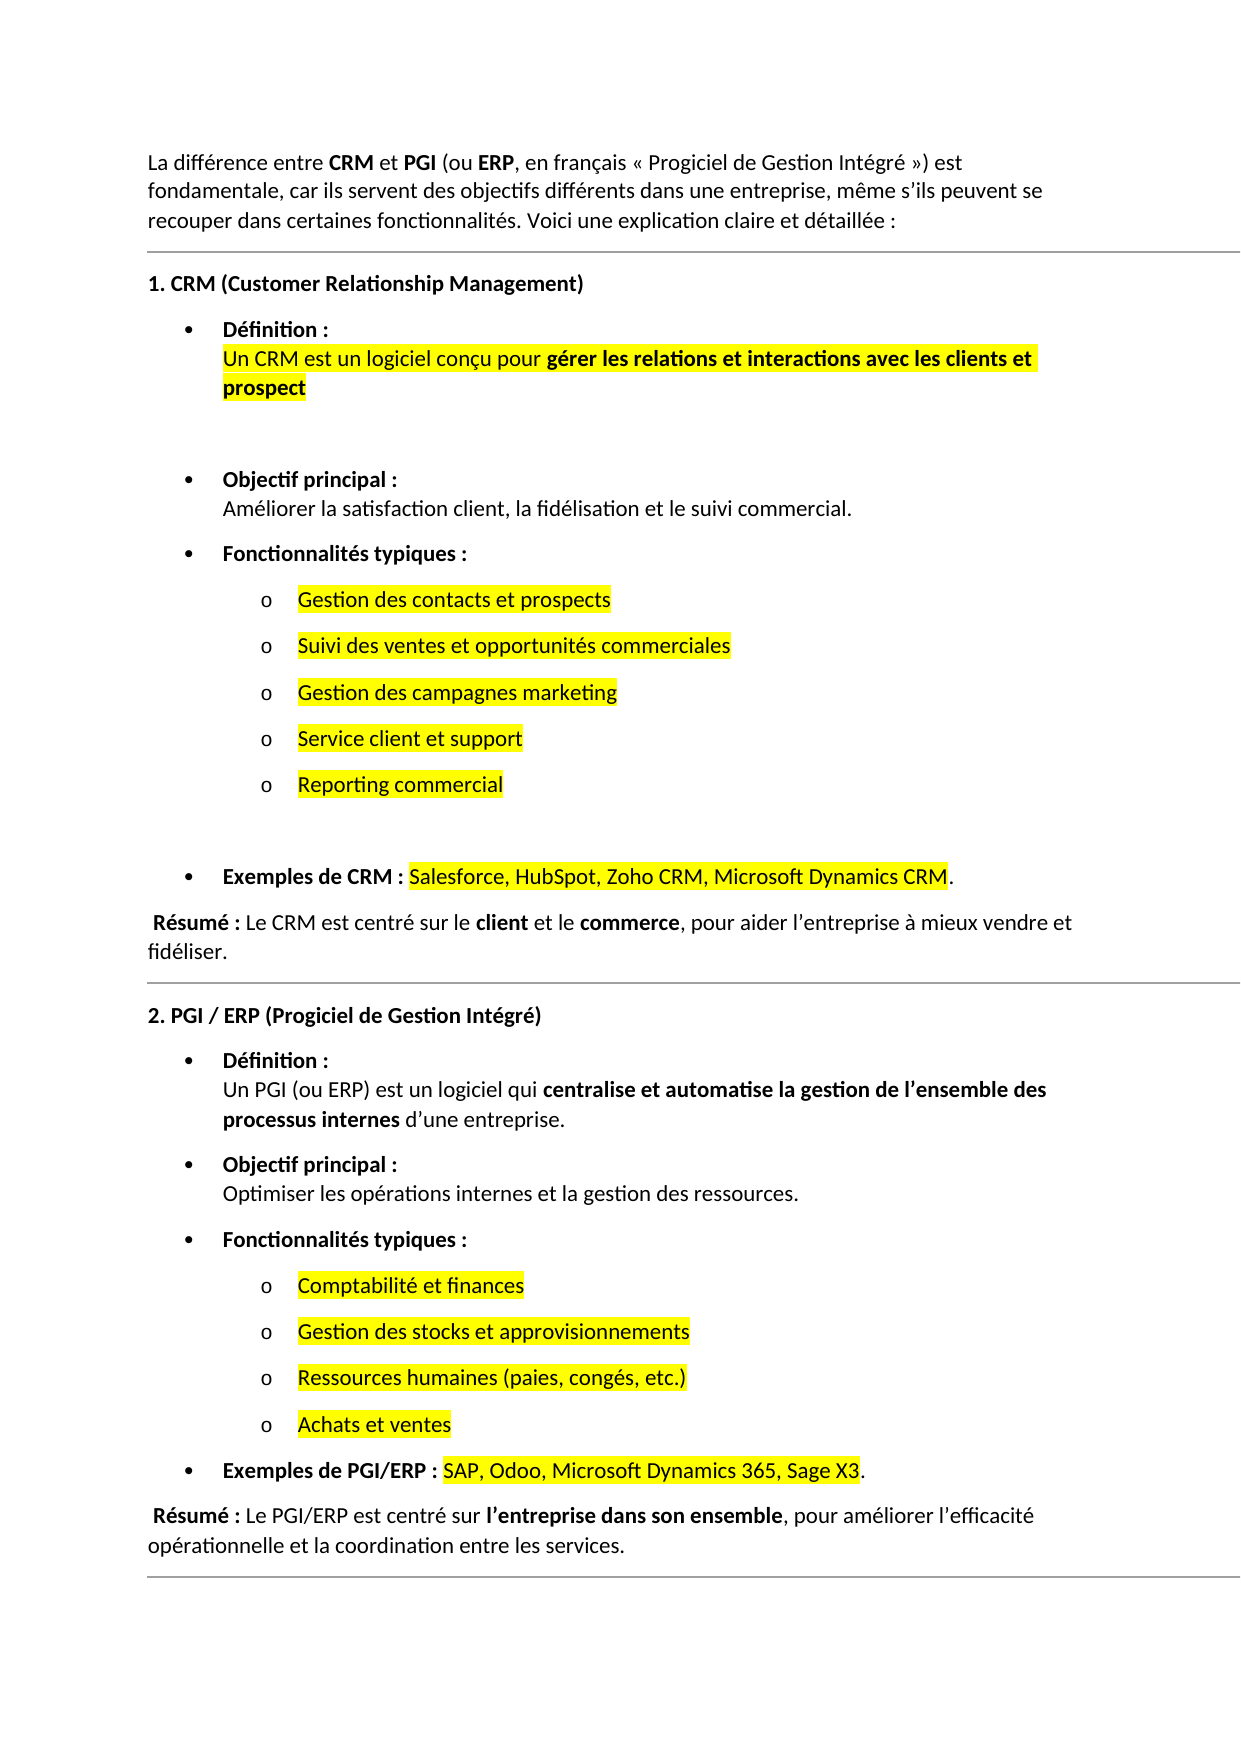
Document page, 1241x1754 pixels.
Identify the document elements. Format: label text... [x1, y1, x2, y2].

text 2. PGI / ERP (Progiciel de Gestion Intégré) [148, 1001, 1093, 1029]
text Résumé : Le PGI/ERP est centré sur l’entreprise dans son ensemble, pour améliorer l’efficacité opérationnelle et la coordination entre les services. [148, 1502, 1093, 1559]
list Définition : Un CRM est un logiciel conçu pour gérer les relations et interactions avec les clients et prospect [185, 315, 1093, 401]
list Suivi des ventes et opportunités commerciales [260, 632, 1093, 660]
list Fonctionnalités typiques : [185, 1225, 1093, 1253]
list Objectif principal : Améliorer la satisfaction client, la fidélisation et le suivi commercial. [185, 465, 1093, 522]
list Fonctionnalités typiques : [185, 539, 1093, 568]
list Définition : Un PGI (ou ERP) est un logiciel qui centralise et automatise la gestion de l’ensemble des processus internes d’une entreprise. [185, 1047, 1093, 1133]
list Achats et ventes [260, 1410, 1093, 1438]
list Gestion des contacts et prospects [260, 585, 1093, 614]
list Ressources humaines (paies, congés, etc.) [260, 1363, 1093, 1392]
text Résumé : Le CRM est centré sur le client et le commerce, pour aider l’entreprise à mieux vendre et fidéliser. [148, 908, 1093, 965]
list Exemples de CRM : Salesforce, HubSpot, Zoho CRM, Microsoft Dynamics CRM. [185, 862, 1093, 890]
list Comptabilité et finances [260, 1271, 1093, 1299]
list Service client et support [260, 724, 1093, 753]
list Gestion des stocks et approvisionnements [260, 1317, 1093, 1346]
list Objectif principal : Optimiser les opérations internes et la gestion des ressources. [185, 1150, 1093, 1207]
list Exemples de PGI/ERP : SAP, Odoo, Microsoft Dynamics 365, Sage X3. [185, 1456, 1093, 1484]
list Reporting commercial [260, 770, 1093, 799]
text La différence entre CRM et PGI (ou ERP, en français « Progiciel de Gestion Intégré ») est fondamentale, car ils servent des objectifs différents dans une entreprise, même s’ils peuvent se recouper dans certaines fonctionnalités. Voici une explication claire et détaillée : [148, 148, 1093, 234]
list Gestion des campagnes marketing [260, 678, 1093, 706]
text 1. CRM (Customer Relationship Management) [148, 269, 1093, 297]
